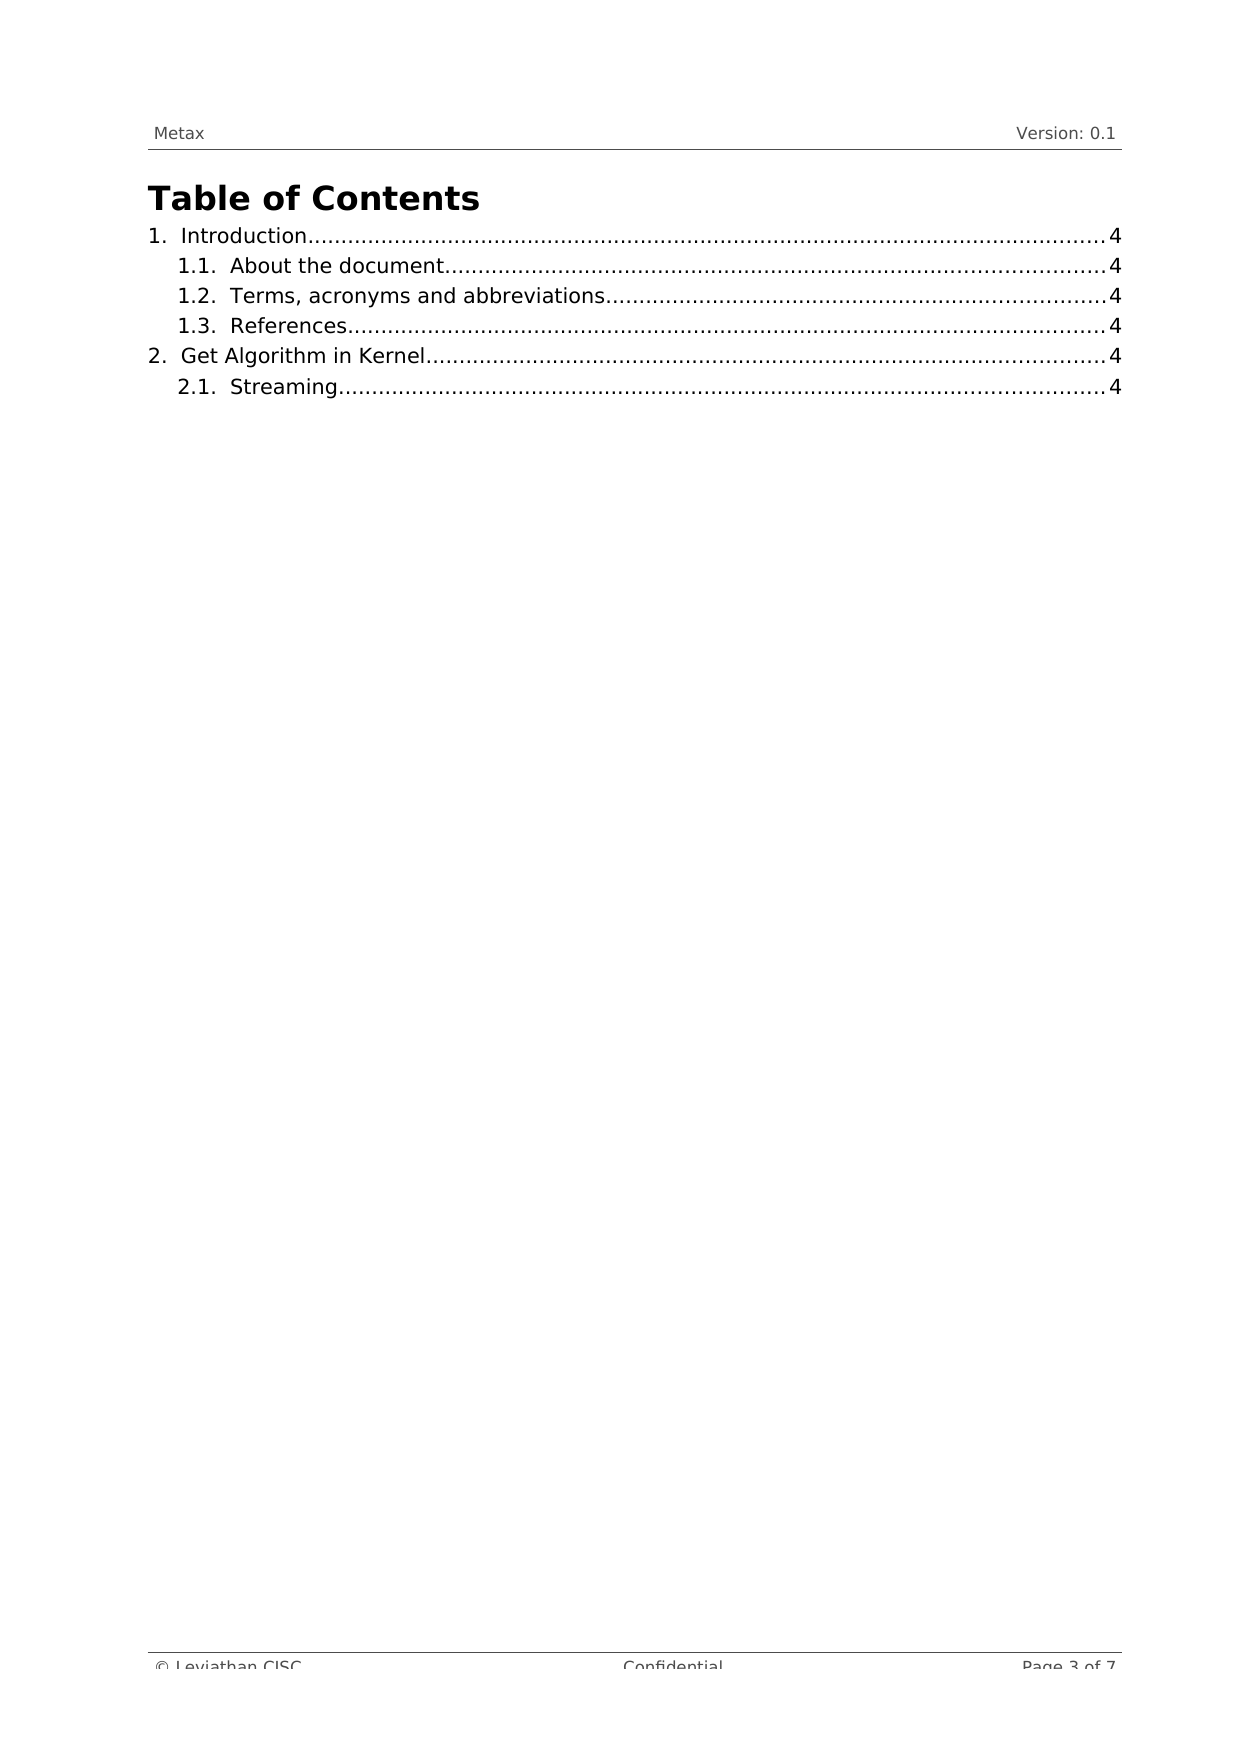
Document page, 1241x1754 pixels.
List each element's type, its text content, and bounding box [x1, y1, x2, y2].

text 2. Get Algorithm in Kernel 4 [148, 344, 1122, 369]
text 1. Introduction 4 [148, 224, 1122, 248]
text 1.1. About the document 4 [177, 254, 1122, 278]
text 1.2. Terms, acronyms and abbreviations 4 [177, 284, 1122, 308]
subtitle Table of Contents [148, 179, 1122, 218]
text 2.1. Streaming 4 [177, 375, 1122, 399]
text 1.3. References 4 [177, 314, 1122, 339]
